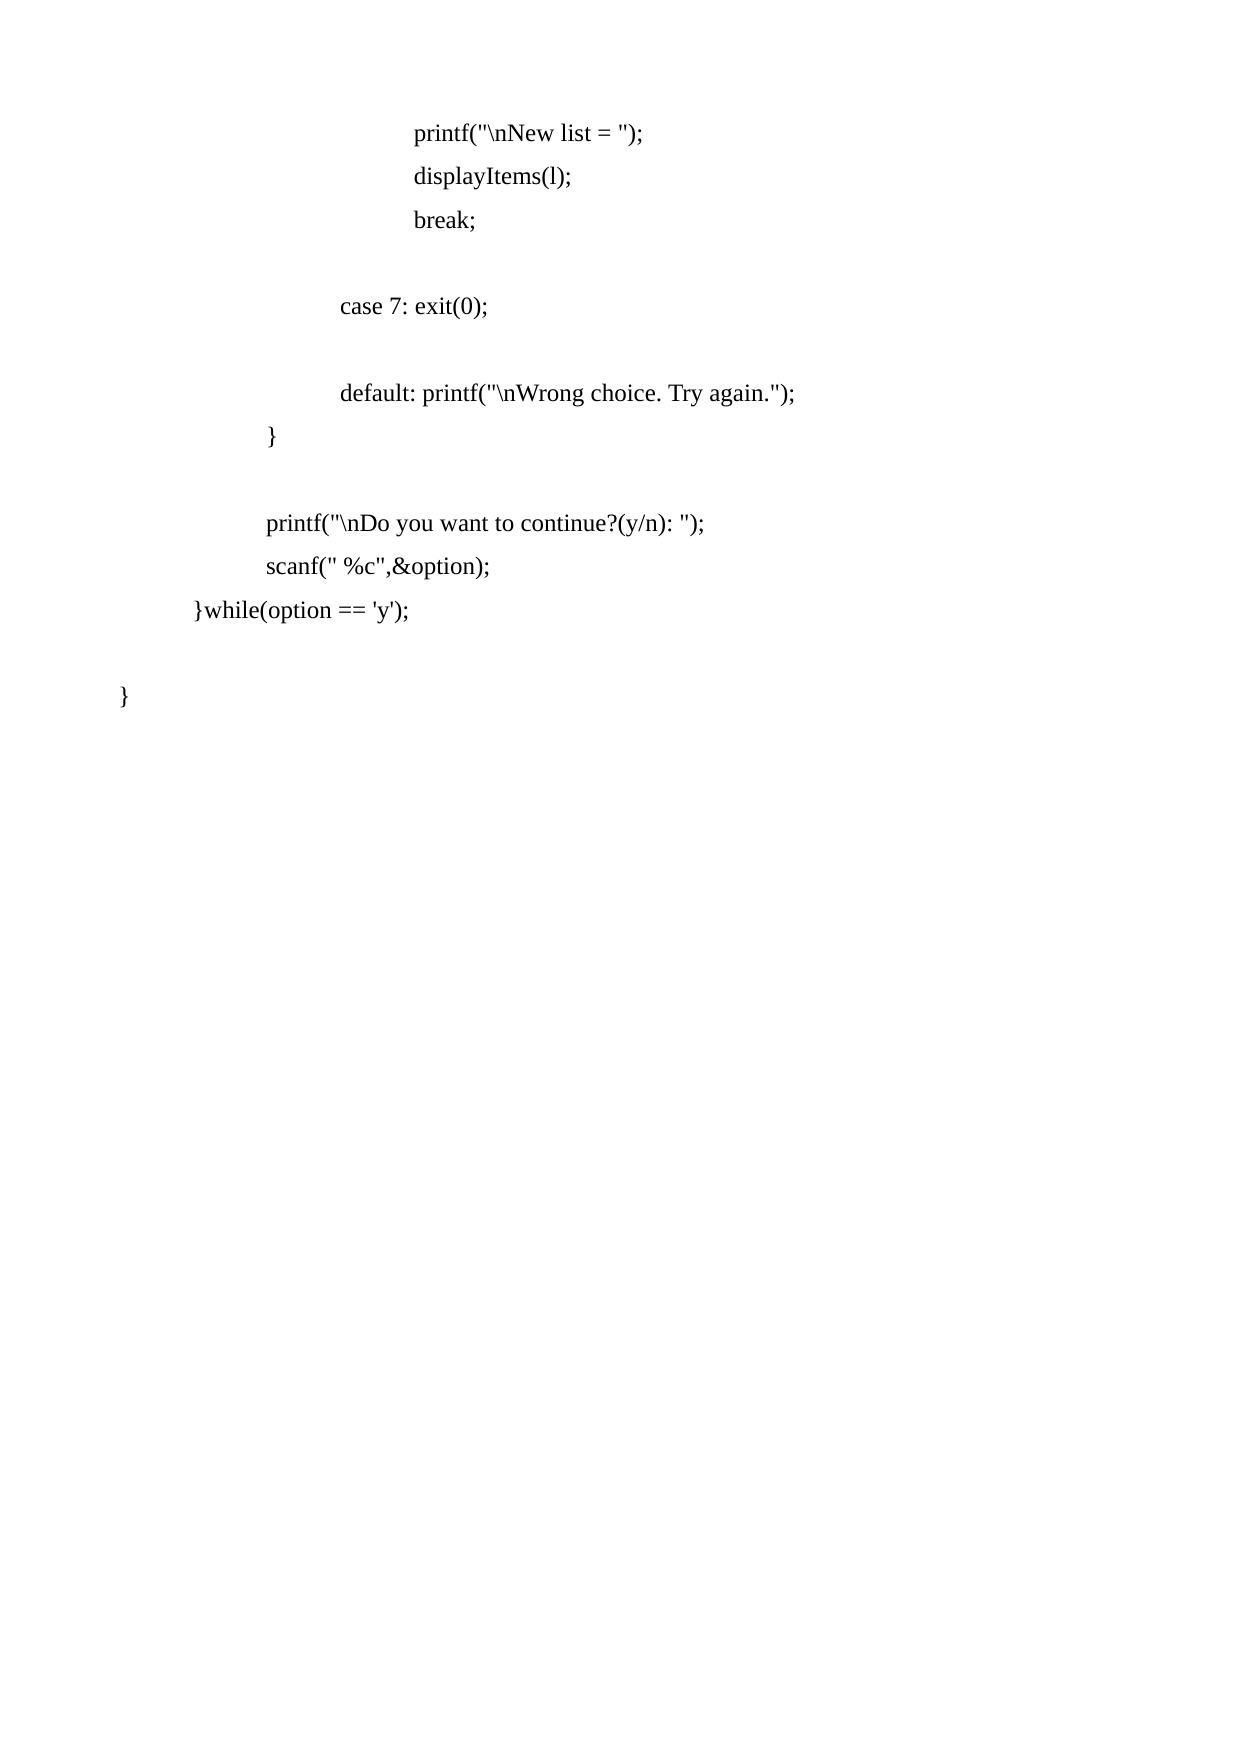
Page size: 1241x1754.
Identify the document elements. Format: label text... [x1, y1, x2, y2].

text printf("\nDo you want to continue?(y/n): "); [118, 508, 1122, 537]
text default: printf("\nWrong choice. Try again."); [118, 378, 1122, 407]
text } [118, 681, 1122, 710]
text break; [118, 205, 1122, 233]
text scanf(" %c",&option); [118, 551, 1122, 580]
text } [118, 421, 1122, 450]
text printf("\nNew list = "); [118, 118, 1122, 147]
text displayItems(l); [118, 161, 1122, 190]
text case 7: exit(0); [118, 291, 1122, 320]
text }while(option == 'y'); [118, 595, 1122, 623]
